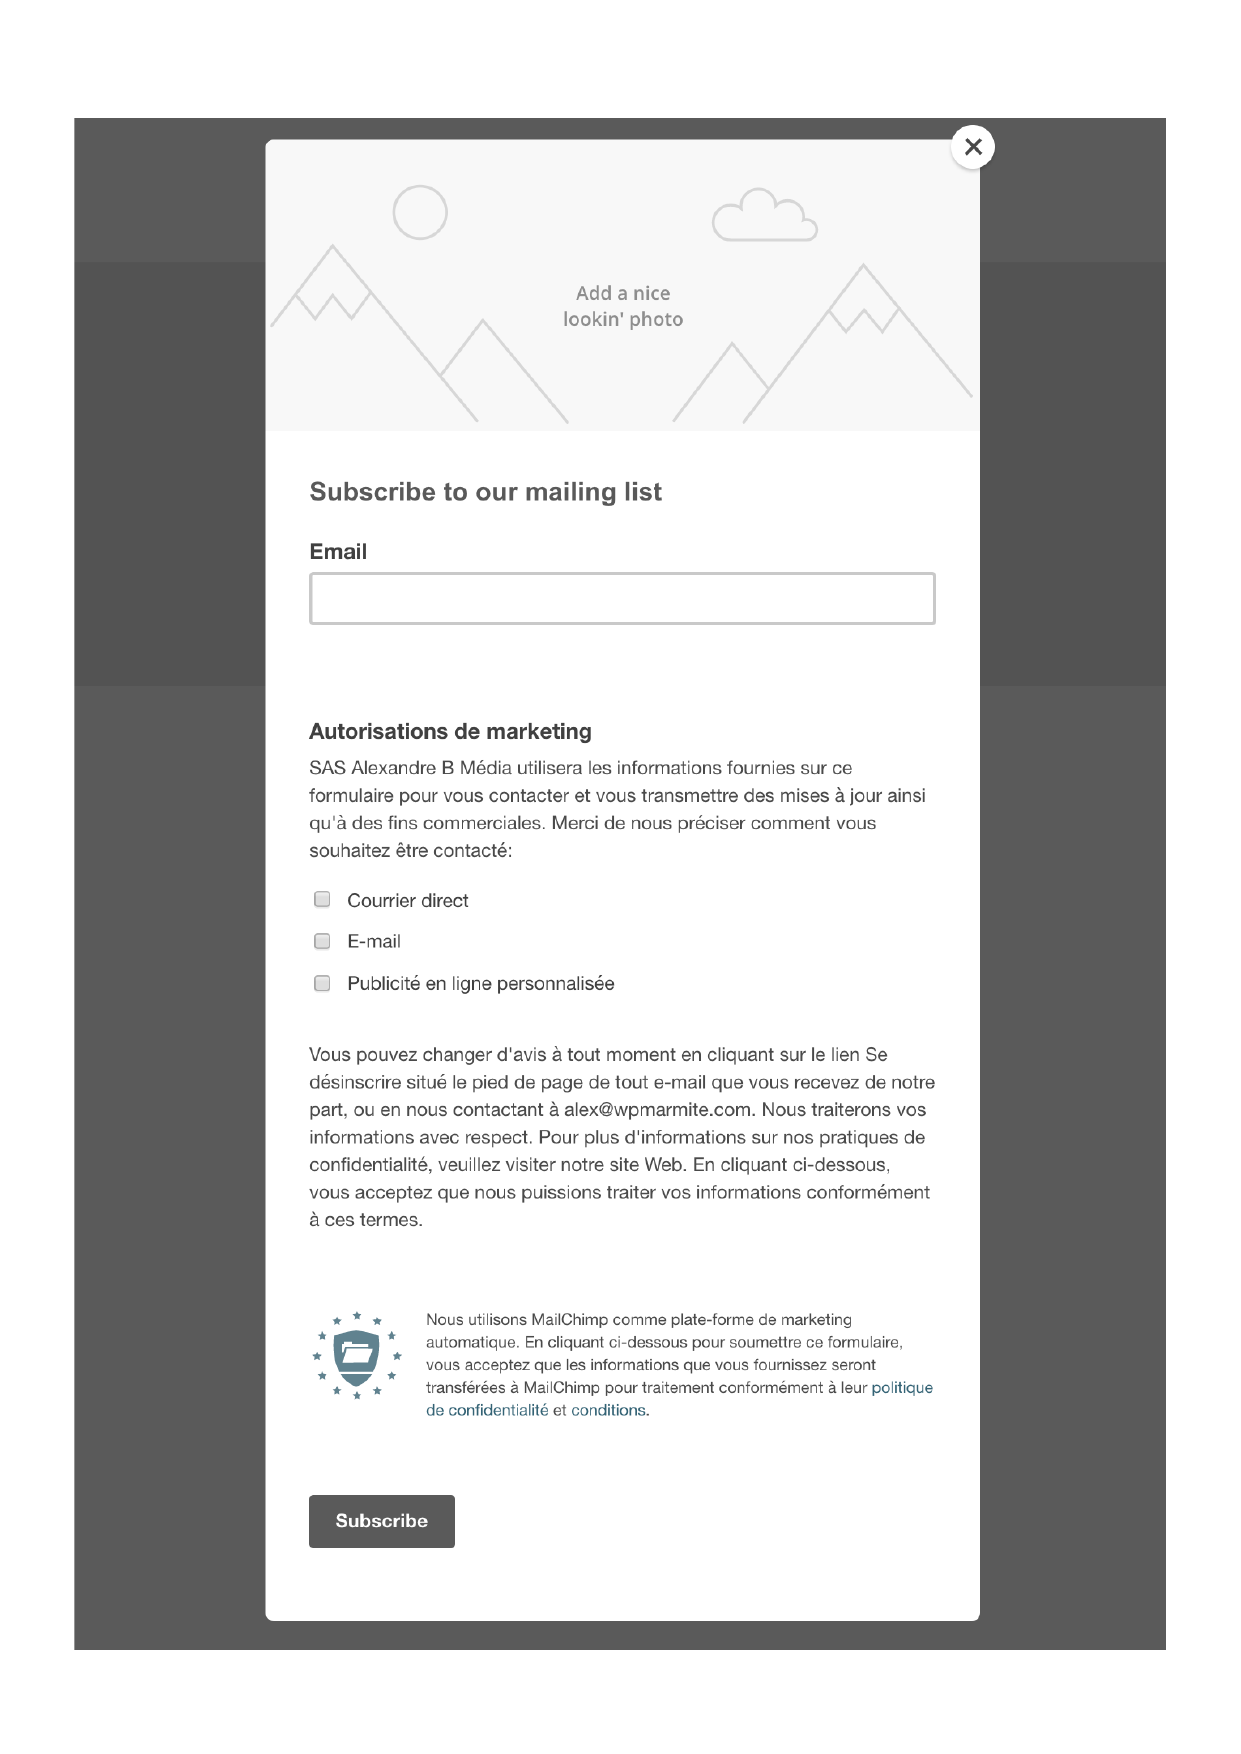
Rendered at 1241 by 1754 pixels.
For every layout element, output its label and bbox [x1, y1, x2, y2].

picture [74, 118, 1166, 1650]
